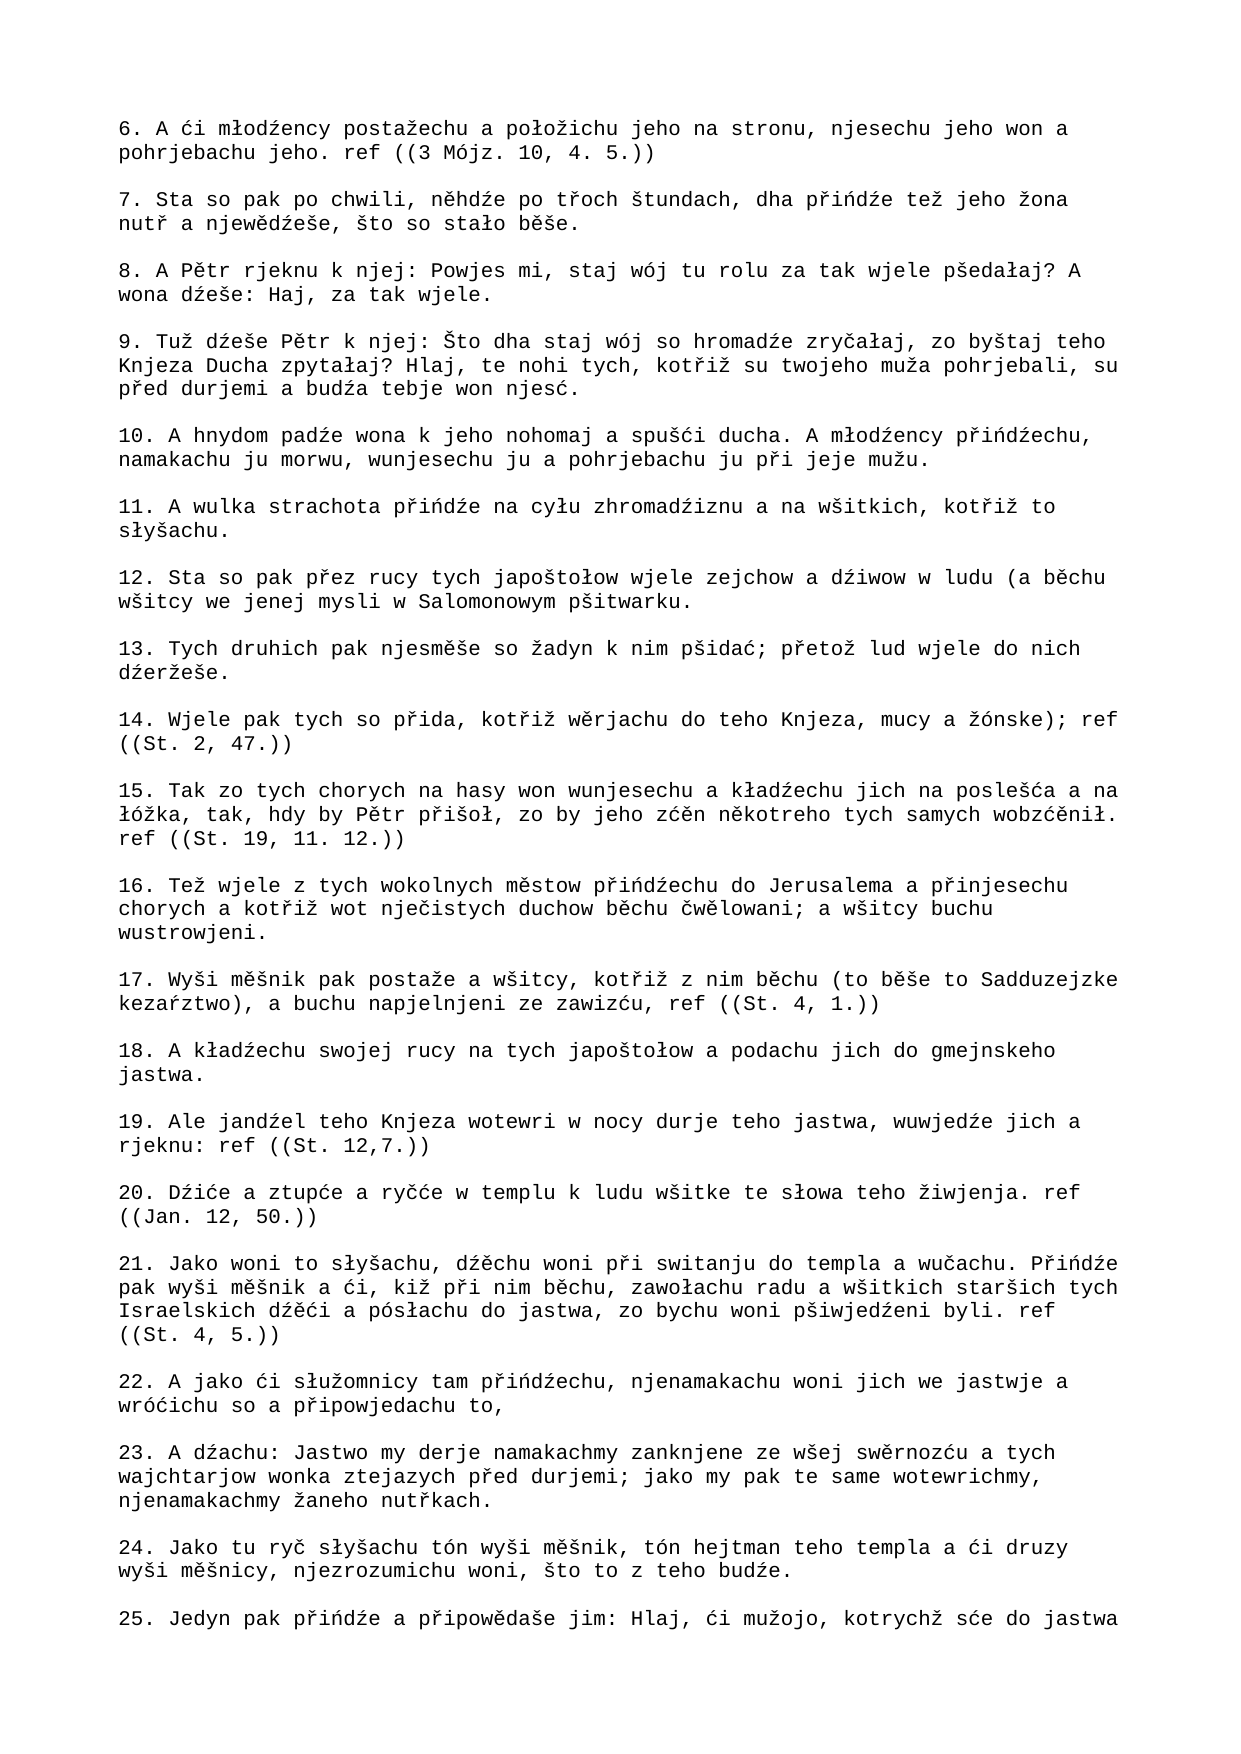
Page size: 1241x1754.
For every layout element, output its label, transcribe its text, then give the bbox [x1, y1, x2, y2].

text 20. Dźiće a ztupće a ryčće w templu k ludu wšitke te słowa teho žiwjenja. ref ((Jan. 12, 50.)) [118, 1182, 1122, 1229]
text 21. Jako woni to słyšachu, dźěchu woni při switanju do templa a wučachu. Přińdźe pak wyši měšnik a ći, kiž při nim běchu, zawołachu radu a wšitkich staršich tych Israelskich dźěći a pósłachu do jastwa, zo bychu woni pšiwjedźeni byli. ref ((St. 4, 5.)) [118, 1253, 1122, 1348]
text 12. Sta so pak přez rucy tych japoštołow wjele zejchow a dźiwow w ludu (a běchu wšitcy we jenej mysli w Salomonowym pšitwarku. [118, 567, 1122, 615]
text 7. Sta so pak po chwili, něhdźe po třoch štundach, dha přińdźe tež jeho žona nutř a njewědźeše, što so stało běše. [118, 189, 1122, 236]
text 6. A ći młodźency postažechu a połožichu jeho na stronu, njesechu jeho won a pohrjebachu jeho. ref ((3 Mójz. 10, 4. 5.)) [118, 118, 1122, 165]
text 15. Tak zo tych chorych na hasy won wunjesechu a kładźechu jich na poslešća a na łóžka, tak, hdy by Pětr přišoł, zo by jeho zćěn někotreho tych samych wobzćěnił. ref ((St. 19, 11. 12.)) [118, 780, 1122, 851]
text 19. Ale jandźel teho Knjeza wotewri w nocy durje teho jastwa, wuwjedźe jich a rjeknu: ref ((St. 12,7.)) [118, 1111, 1122, 1158]
text 8. A Pětr rjeknu k njej: Powjes mi, staj wój tu rolu za tak wjele pšedałaj? A wona dźeše: Haj, za tak wjele. [118, 260, 1122, 307]
text 10. A hnydom padźe wona k jeho nohomaj a spušći ducha. A młodźency přińdźechu, namakachu ju morwu, wunjesechu ju a pohrjebachu ju při jeje mužu. [118, 426, 1122, 473]
text 23. A dźachu: Jastwo my derje namakachmy zanknjene ze wšej swěrnozću a tych wajchtarjow wonka ztejazych před durjemi; jako my pak te same wotewrichmy, njenamakachmy žaneho nutřkach. [118, 1442, 1122, 1513]
text 11. A wulka strachota přińdźe na cyłu zhromadźiznu a na wšitkich, kotřiž to słyšachu. [118, 496, 1122, 544]
text 16. Tež wjele z tych wokolnych městow přińdźechu do Jerusalema a přinjesechu chorych a kotřiž wot nječistych duchow běchu čwělowani; a wšitcy buchu wustrowjeni. [118, 875, 1122, 946]
text 24. Jako tu ryč słyšachu tón wyši měšnik, tón hejtman teho templa a ći druzy wyši měšnicy, njezrozumichu woni, što to z teho budźe. [118, 1537, 1122, 1584]
text 18. A kładźechu swojej rucy na tych japoštołow a podachu jich do gmejnskeho jastwa. [118, 1040, 1122, 1088]
text 22. A jako ći słužomnicy tam přińdźechu, njenamakachu woni jich we jastwje a wróćichu so a připowjedachu to, [118, 1371, 1122, 1419]
text 9. Tuž dźeše Pětr k njej: Što dha staj wój so hromadźe zryčałaj, zo byštaj teho Knjeza Ducha zpytałaj? Hlaj, te nohi tych, kotřiž su twojeho muža pohrjebali, su před durjemi a budźa tebje won njesć. [118, 331, 1122, 402]
text 25. Jedyn pak přińdźe a připowědaše jim: Hlaj, ći mužojo, kotrychž sće do jastwa [118, 1608, 1122, 1631]
text 14. Wjele pak tych so přida, kotřiž wěrjachu do teho Knjeza, mucy a žónske); ref ((St. 2, 47.)) [118, 709, 1122, 757]
text 13. Tych druhich pak njesměše so žadyn k nim pšidać; přetož lud wjele do nich dźeržeše. [118, 638, 1122, 686]
text 17. Wyši měšnik pak postaže a wšitcy, kotřiž z nim běchu (to běše to Sadduzejzke kezaŕztwo), a buchu napjelnjeni ze zawizću, ref ((St. 4, 1.)) [118, 969, 1122, 1017]
